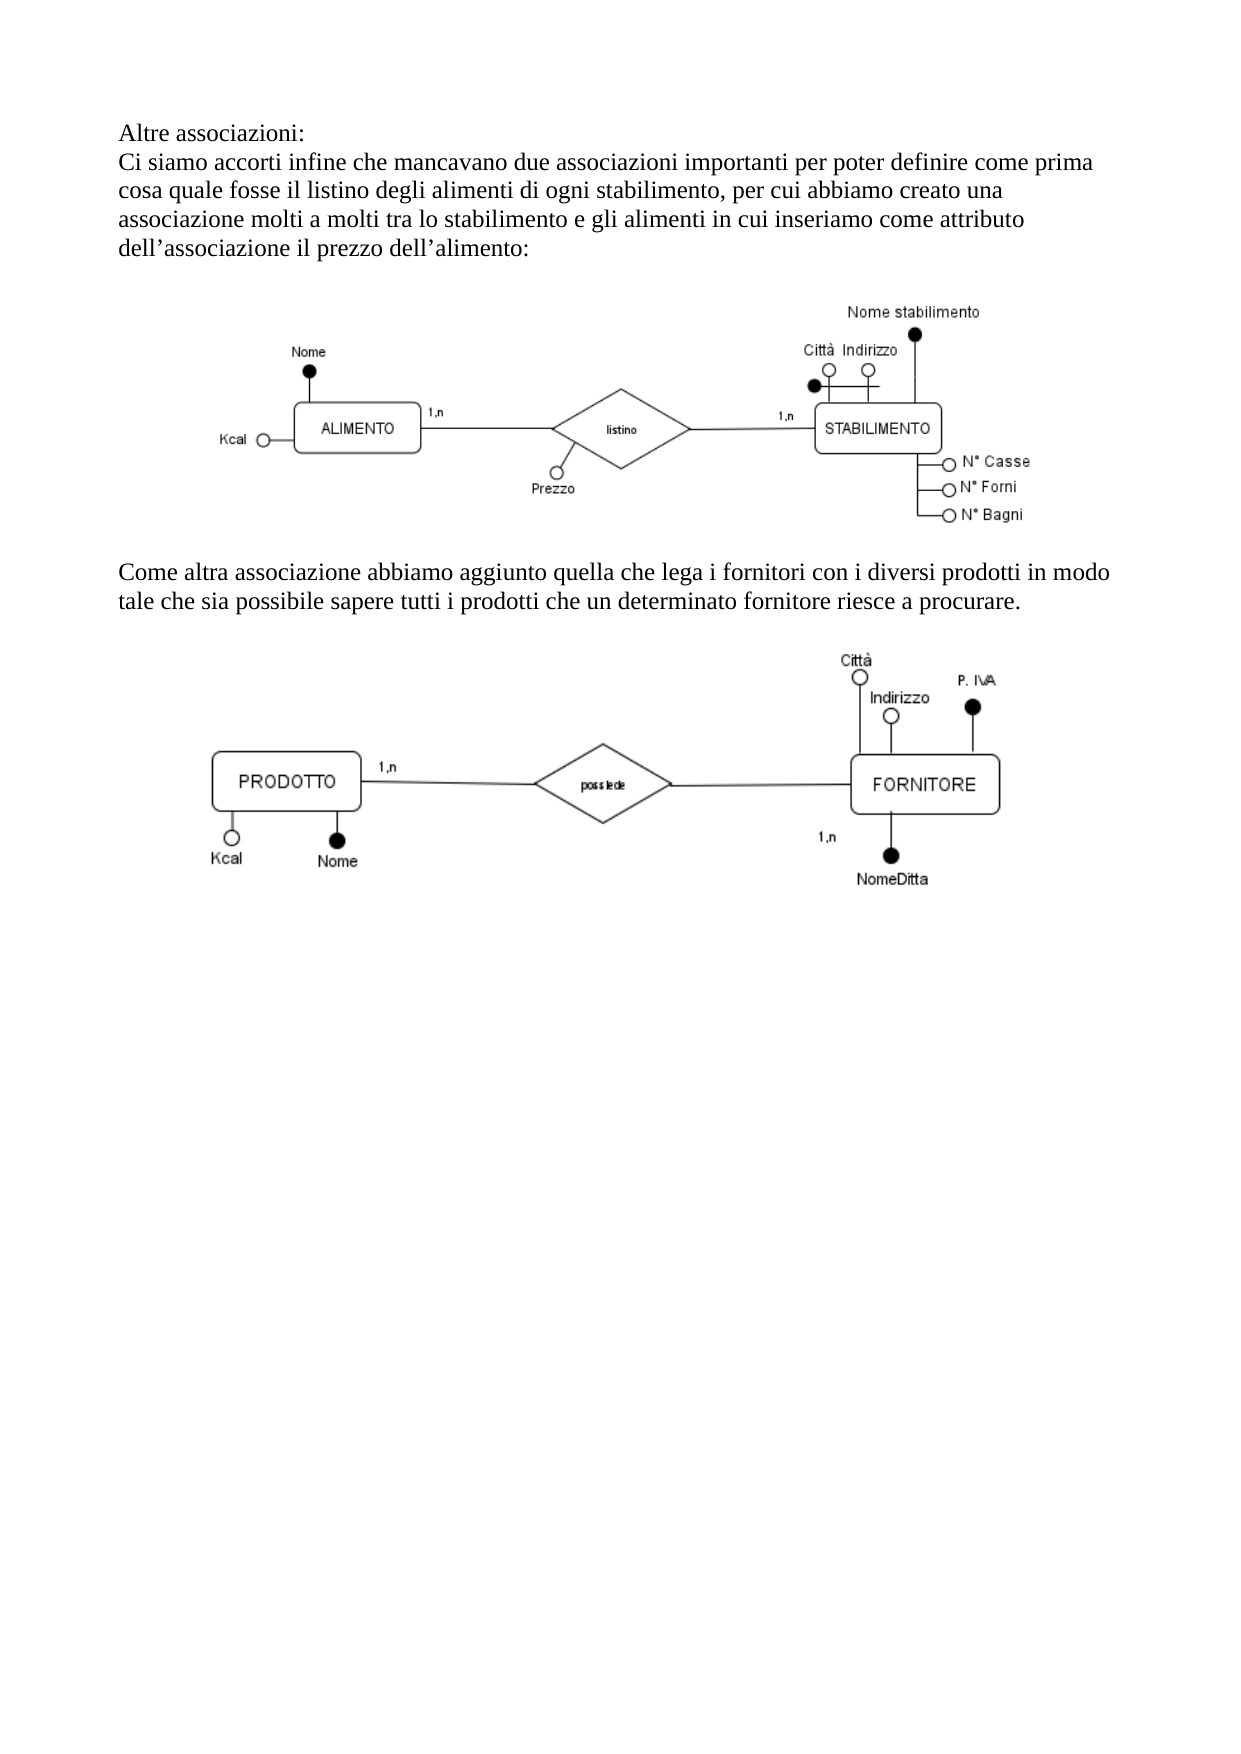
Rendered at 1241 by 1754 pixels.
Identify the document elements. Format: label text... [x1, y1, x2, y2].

picture [209, 647, 1008, 888]
picture [218, 300, 1045, 529]
text Altre associazioni: [118, 118, 1122, 147]
text Ci siamo accorti infine che mancavano due associazioni importanti per poter definire come prima cosa quale fosse il listino degli alimenti di ogni stabilimento, per cui abbiamo creato una associazione molti a molti tra lo stabilimento e gli alimenti in cui inseriamo come attributo dell’associazione il prezzo dell’alimento: [118, 147, 1122, 262]
text Come altra associazione abbiamo aggiunto quella che lega i fornitori con i diversi prodotti in modo tale che sia possibile sapere tutti i prodotti che un determinato fornitore riesce a procurare. [118, 557, 1122, 615]
